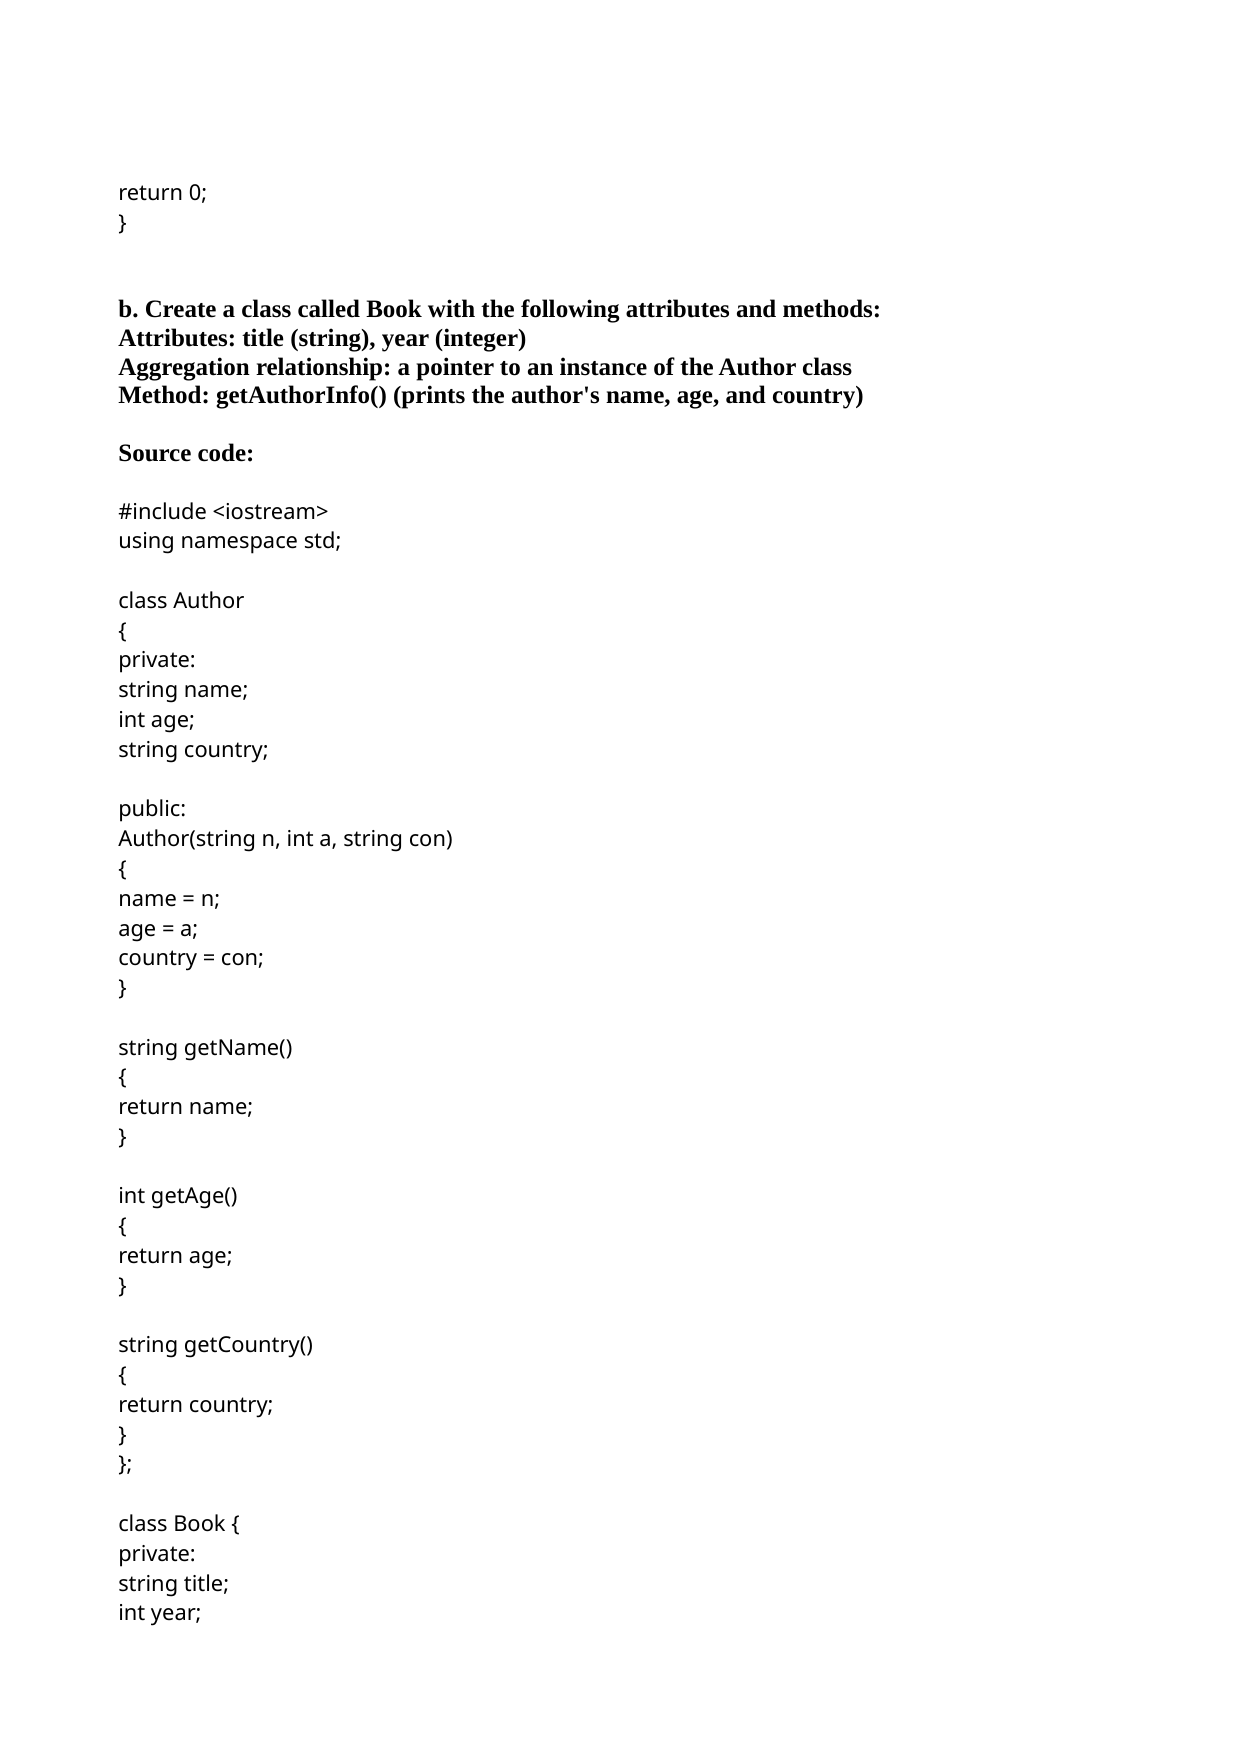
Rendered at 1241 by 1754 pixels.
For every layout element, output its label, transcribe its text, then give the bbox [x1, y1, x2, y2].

text { [118, 1061, 1122, 1091]
text } [118, 1419, 1122, 1448]
text string getCountry() [118, 1329, 1122, 1359]
text int getAge() [118, 1180, 1122, 1210]
text b. Create a class called Book with the following attributes and methods: [118, 294, 1122, 323]
text public: [118, 793, 1122, 823]
text } [118, 207, 1122, 237]
text { [118, 1210, 1122, 1240]
text string country; [118, 734, 1122, 764]
text { [118, 615, 1122, 644]
text Aggregation relationship: a pointer to an instance of the Author class [118, 352, 1122, 381]
text private: [118, 644, 1122, 674]
text #include <iostream> [118, 496, 1122, 525]
text { [118, 853, 1122, 883]
text int year; [118, 1597, 1122, 1627]
text age = a; [118, 912, 1122, 942]
text string title; [118, 1567, 1122, 1597]
text country = con; [118, 942, 1122, 972]
text Author(string n, int a, string con) [118, 823, 1122, 853]
text private: [118, 1538, 1122, 1567]
text }; [118, 1448, 1122, 1478]
text Method: getAuthorInfo() (prints the author's name, age, and country) [118, 381, 1122, 409]
text using namespace std; [118, 525, 1122, 555]
text class Author [118, 585, 1122, 615]
text } [118, 972, 1122, 1002]
text return 0; [118, 177, 1122, 207]
text name = n; [118, 883, 1122, 912]
text return country; [118, 1389, 1122, 1419]
text } [118, 1121, 1122, 1151]
text Source code: [118, 438, 1122, 467]
text string name; [118, 674, 1122, 704]
text string getName() [118, 1032, 1122, 1061]
text { [118, 1359, 1122, 1389]
text Attributes: title (string), year (integer) [118, 323, 1122, 352]
text } [118, 1270, 1122, 1299]
text class Book { [118, 1508, 1122, 1538]
text return name; [118, 1091, 1122, 1121]
text int age; [118, 704, 1122, 734]
text return age; [118, 1240, 1122, 1270]
